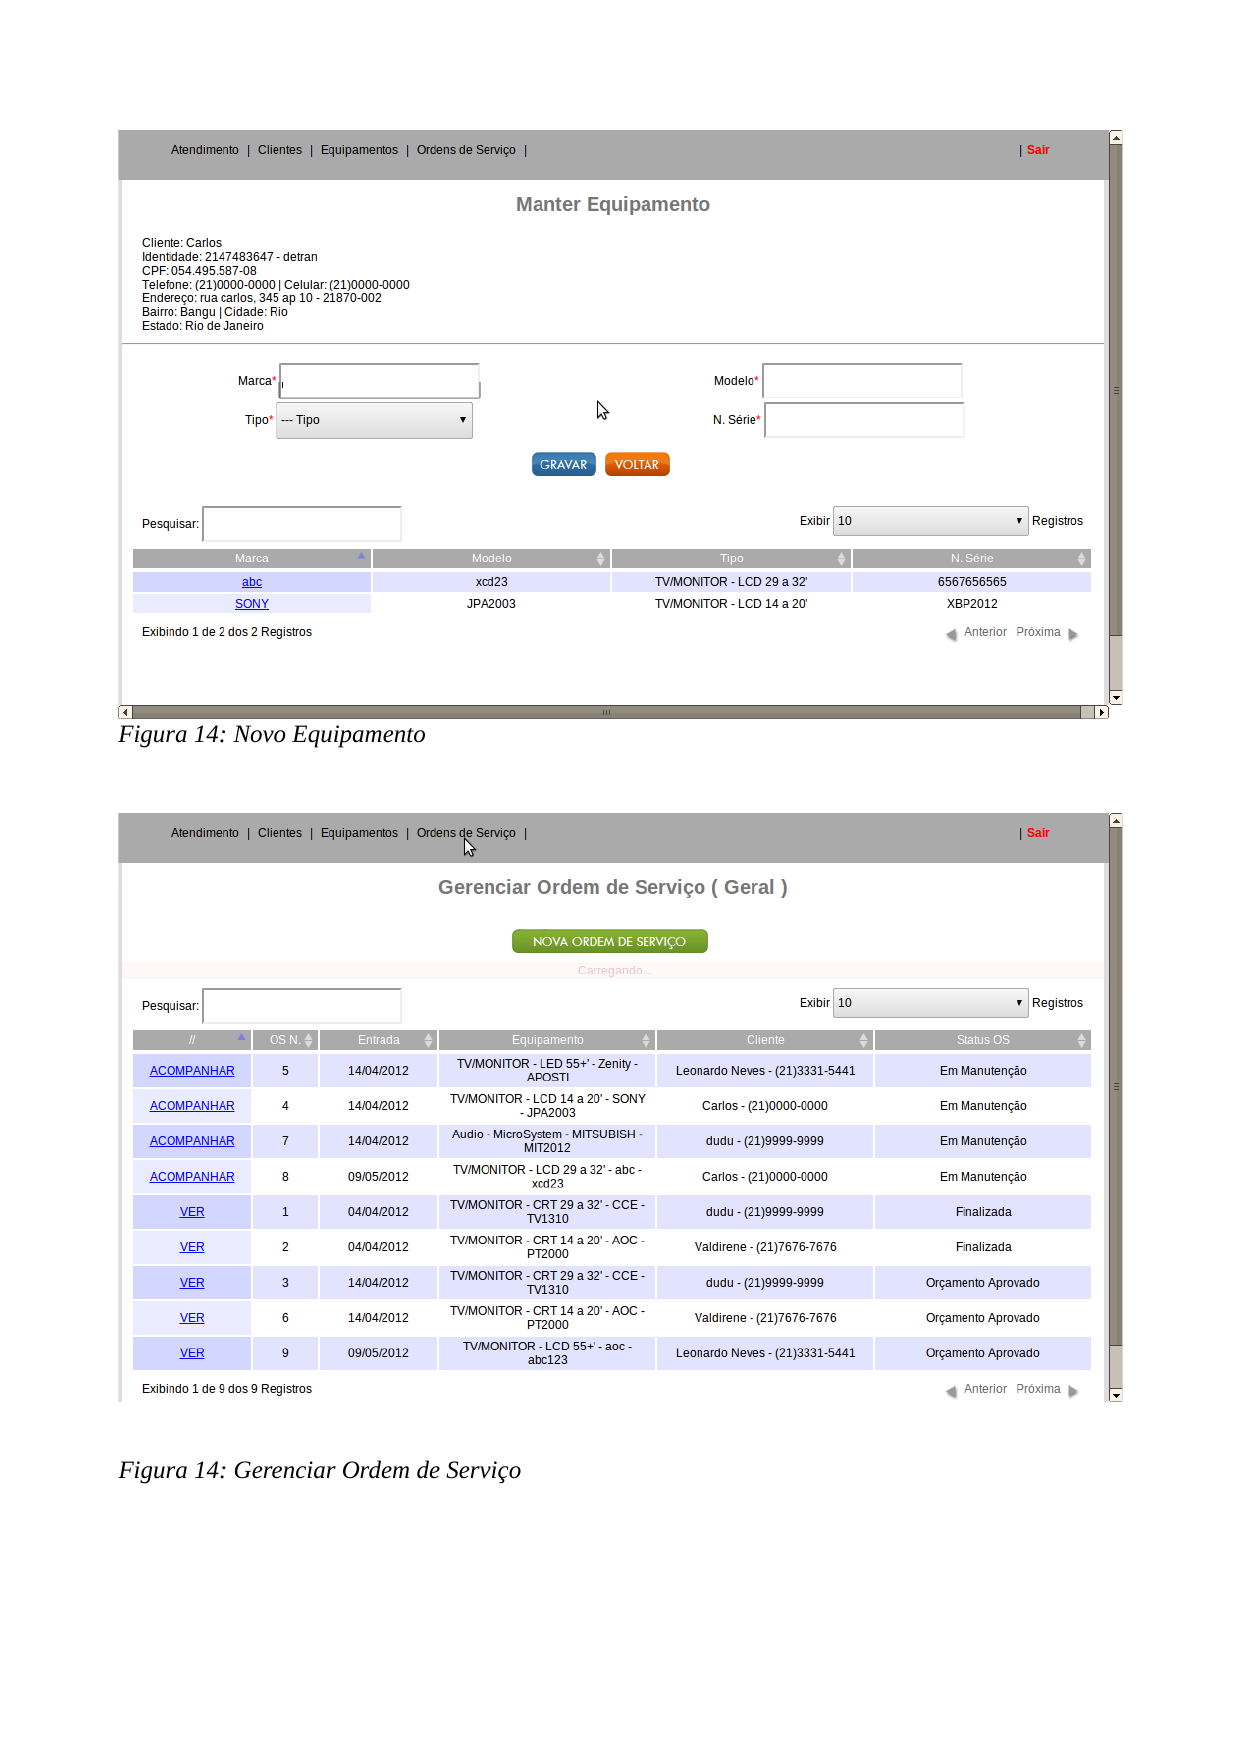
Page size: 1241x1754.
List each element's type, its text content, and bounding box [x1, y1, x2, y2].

text Figura 14: Novo Equipamento [118, 719, 1122, 748]
picture [118, 130, 1123, 719]
picture [118, 813, 1123, 1402]
text Figura 14: Gerenciar Ordem de Serviço [118, 1455, 1122, 1484]
